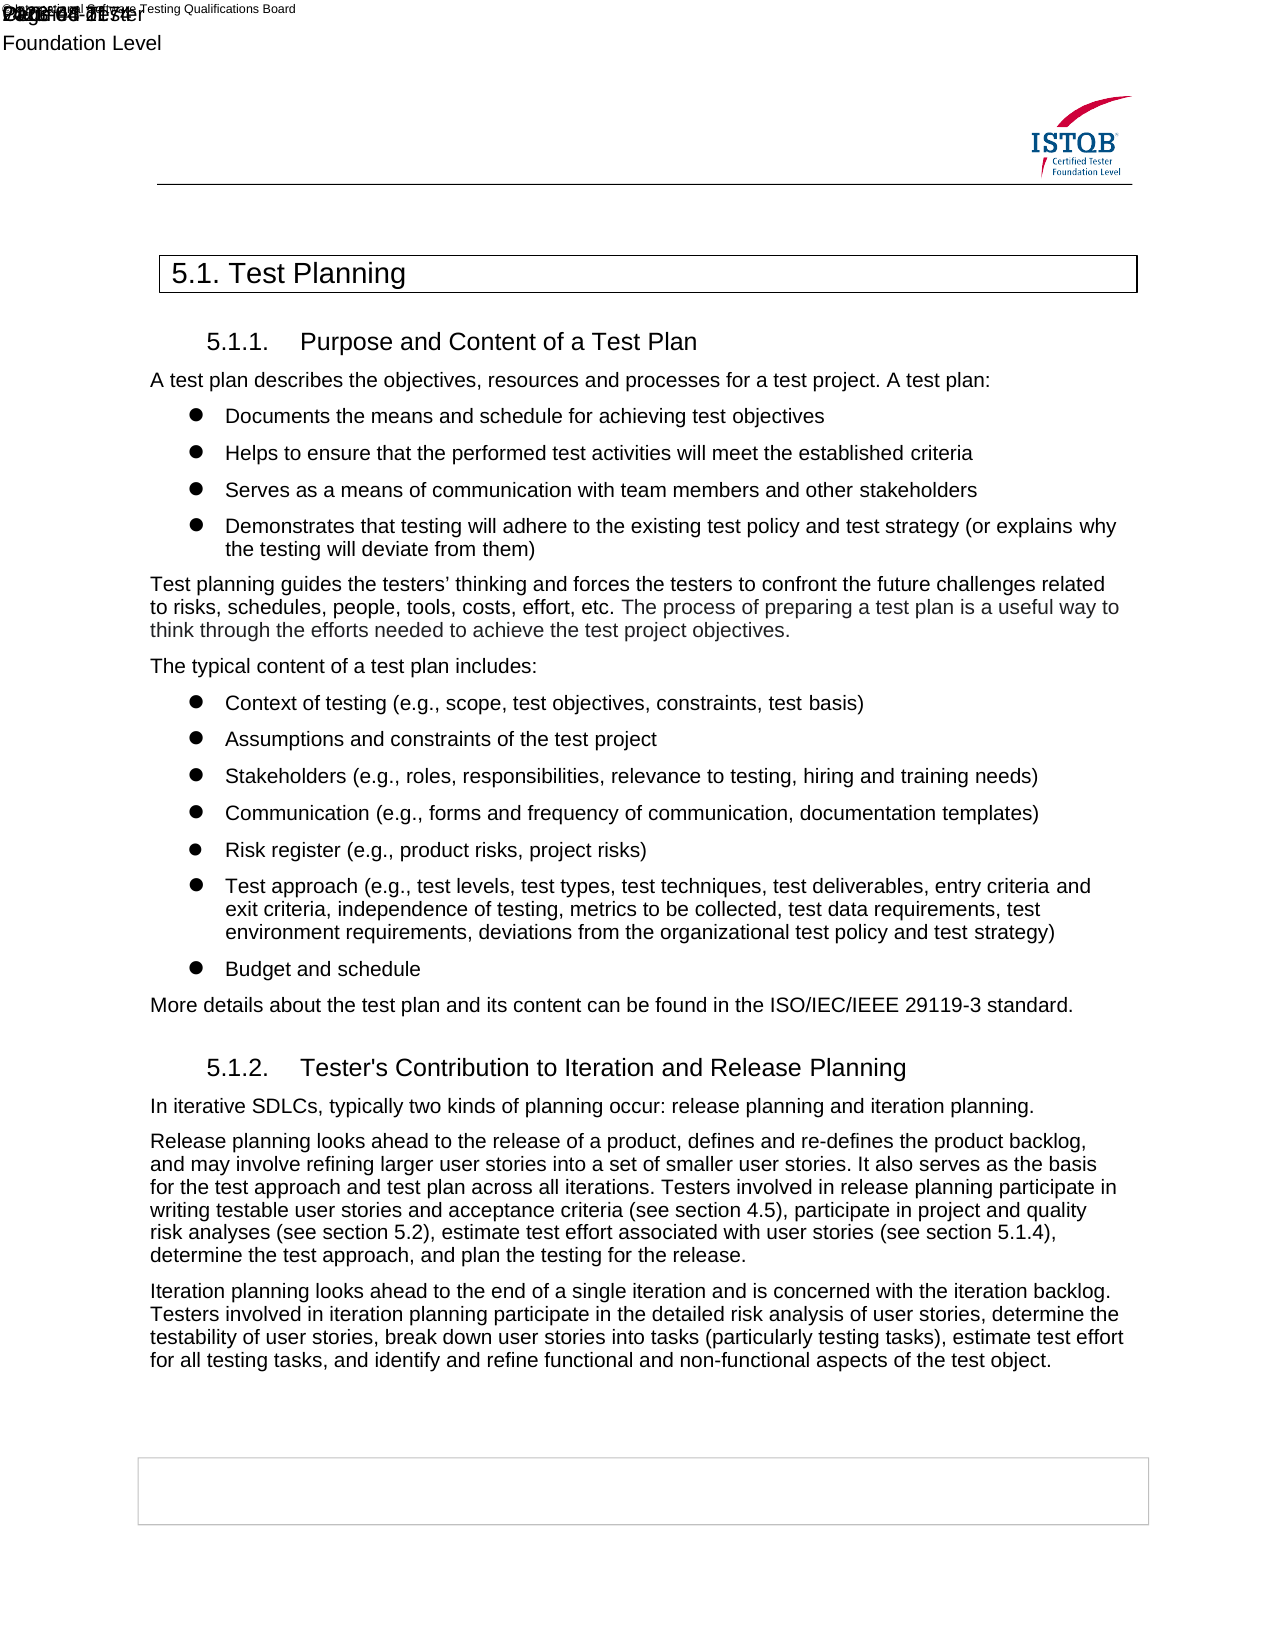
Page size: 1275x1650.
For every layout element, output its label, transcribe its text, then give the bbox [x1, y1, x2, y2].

list Helps to ensure that the performed test activities will meet the established criteria [187, 441, 1152, 465]
list Budget and schedule [187, 957, 1152, 981]
list Risk register (e.g., product risks, project risks) [187, 837, 1152, 862]
text Test planning guides the testers’ thinking and forces the testers to confront the future challenges related to risks, schedules, people, tools, costs, effort, etc. The process of preparing a test plan is a useful way to think through the efforts needed to achieve the test project objectives. [150, 574, 1122, 642]
list Test approach (e.g., test levels, test types, test techniques, test deliverables, entry criteria and exit criteria, independence of testing, metrics to be collected, test data requirements, test environment requirements, deviations from the organizational test policy and test strategy) [188, 875, 1091, 944]
subtitle Tester's Contribution to Iteration and Release Planning [206, 1053, 1152, 1082]
text Release planning looks ahead to the release of a product, defines and re-defines the product backlog, and may involve refining larger user stories into a set of smaller user stories. It also serves as the basis for the test approach and test plan across all iterations. Testers involved in release planning participate in writing testable user stories and acceptance criteria (see section 4.5), participate in project and quality risk analyses (see section 5.2), estimate test effort associated with user stories (see section 5.1.4), determine the test approach, and plan the testing for the release. [150, 1130, 1120, 1267]
text More details about the test plan and its content can be found in the ISO/IEC/IEEE 29119-3 standard. [150, 993, 1152, 1017]
list Serves as a means of communication with team members and other stakeholders [187, 478, 1152, 502]
list Assumptions and constraints of the test project [187, 727, 1152, 752]
text 5.1. Test Planning [171, 256, 1137, 290]
text Iteration planning looks ahead to the end of a single iteration and is concerned with the iteration backlog. Testers involved in iteration planning participate in the detailed risk analysis of user stories, determine the testability of user stories, break down user stories into tasks (particularly testing tasks), estimate test effort for all testing tasks, and identify and refine functional and non-functional aspects of the test object. [150, 1280, 1127, 1371]
list Communication (e.g., forms and frequency of communication, documentation templates) [187, 801, 1152, 826]
text In iterative SDLCs, typically two kinds of planning occur: release planning and iteration planning. [150, 1094, 1152, 1118]
list Stakeholders (e.g., roles, responsibilities, relevance to testing, hiring and training needs) [187, 764, 1152, 788]
picture [1031, 96, 1133, 179]
subtitle Purpose and Content of a Test Plan [206, 327, 1152, 356]
list Documents the means and schedule for achieving test objectives [187, 404, 1152, 428]
text A test plan describes the objectives, resources and processes for a test project. A test plan: [150, 368, 1152, 392]
text The typical content of a test plan includes: [150, 654, 1152, 678]
list Demonstrates that testing will adhere to the existing test policy and test strategy (or explains why the testing will deviate from them) [188, 515, 1117, 561]
list Context of testing (e.g., scope, test objectives, constraints, test basis) [187, 691, 1152, 715]
